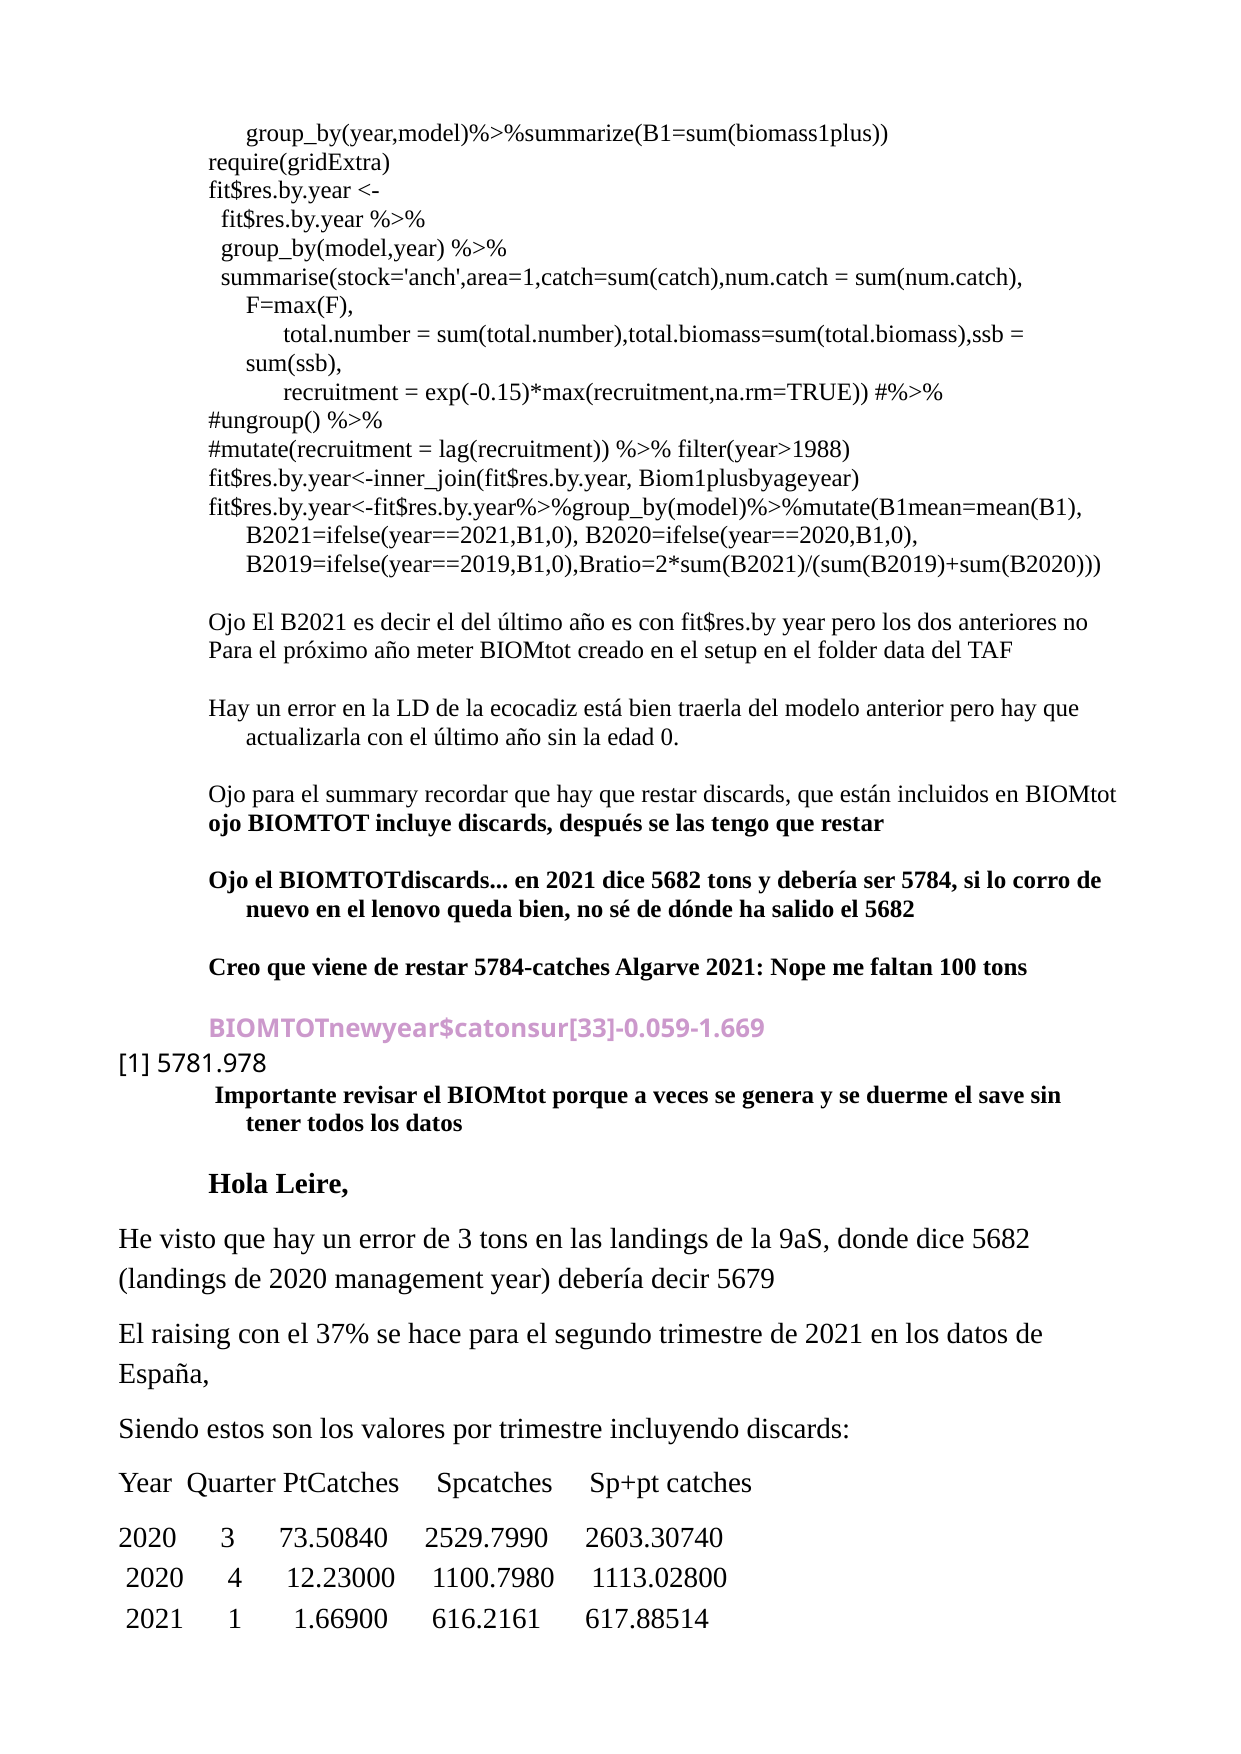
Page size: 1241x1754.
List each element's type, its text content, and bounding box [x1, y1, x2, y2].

text fit$res.by.year<-inner_join(fit$res.by.year, Biom1plusbyageyear) [208, 463, 1122, 492]
text summarise(stock='anch',area=1,catch=sum(catch),num.catch = sum(num.catch), F=max(F), [208, 262, 1122, 319]
text Ojo el BIOMTOTdiscards... en 2021 dice 5682 tons y debería ser 5784, si lo corro de nuevo en el lenovo queda bien, no sé de dónde ha salido el 5682 [208, 866, 1122, 923]
text Para el próximo año meter BIOMtot creado en el setup en el folder data del TAF [208, 636, 1122, 664]
text group_by(year,model)%>%summarize(B1=sum(biomass1plus)) [208, 118, 1122, 147]
text fit$res.by.year<-fit$res.by.year%>%group_by(model)%>%mutate(B1mean=mean(B1), B2021=ifelse(year==2021,B1,0), B2020=ifelse(year==2020,B1,0), B2019=ifelse(year==2019,B1,0),Bratio=2*sum(B2021)/(sum(B2019)+sum(B2020))) [208, 492, 1122, 578]
text require(gridExtra) [208, 147, 1122, 176]
text El raising con el 37% se hace para el segundo trimestre de 2021 en los datos de España, [118, 1316, 1122, 1389]
text ojo BIOMTOT incluye discards, después se las tengo que restar [208, 808, 1122, 837]
text Year Quarter PtCatches Spcatches Sp+pt catches [118, 1466, 1122, 1499]
text recruitment = exp(-0.15)*max(recruitment,na.rm=TRUE)) #%>% [208, 377, 1122, 406]
text Creo que viene de restar 5784-catches Algarve 2021: Nope me faltan 100 tons [208, 952, 1122, 981]
text He visto que hay un error de 3 tons en las landings de la 9aS, donde dice 5682 (landings de 2020 management year) debería decir 5679 [118, 1221, 1122, 1294]
text BIOMTOTnewyear$catonsur[33]-0.059-1.669 [208, 1009, 1122, 1044]
text [1] 5781.978 [118, 1044, 1122, 1080]
text #ungroup() %>% [208, 406, 1122, 434]
text Siendo estos son los valores por trimestre incluyendo discards: [118, 1411, 1122, 1444]
text Hay un error en la LD de la ecocadiz está bien traerla del modelo anterior pero hay que actualizarla con el último año sin la edad 0. [208, 693, 1122, 751]
text Importante revisar el BIOMtot porque a veces se genera y se duerme el save sin tener todos los datos [208, 1080, 1122, 1137]
text fit$res.by.year <- [208, 176, 1122, 204]
text Ojo para el summary recordar que hay que restar discards, que están incluidos en BIOMtot [208, 779, 1122, 808]
text Hola Leire, [208, 1166, 1122, 1199]
text total.number = sum(total.number),total.biomass=sum(total.biomass),ssb = sum(ssb), [208, 319, 1122, 377]
text #mutate(recruitment = lag(recruitment)) %>% filter(year>1988) [208, 434, 1122, 463]
text 2020 3 73.50840 2529.7990 2603.30740 2020 4 12.23000 1100.7980 1113.02800 2021 1 1.66900 616.2161 617.88514 [118, 1520, 1122, 1634]
text fit$res.by.year %>% [208, 204, 1122, 233]
text Ojo El B2021 es decir el del último año es con fit$res.by year pero los dos anteriores no [208, 607, 1122, 636]
text group_by(model,year) %>% [208, 233, 1122, 262]
